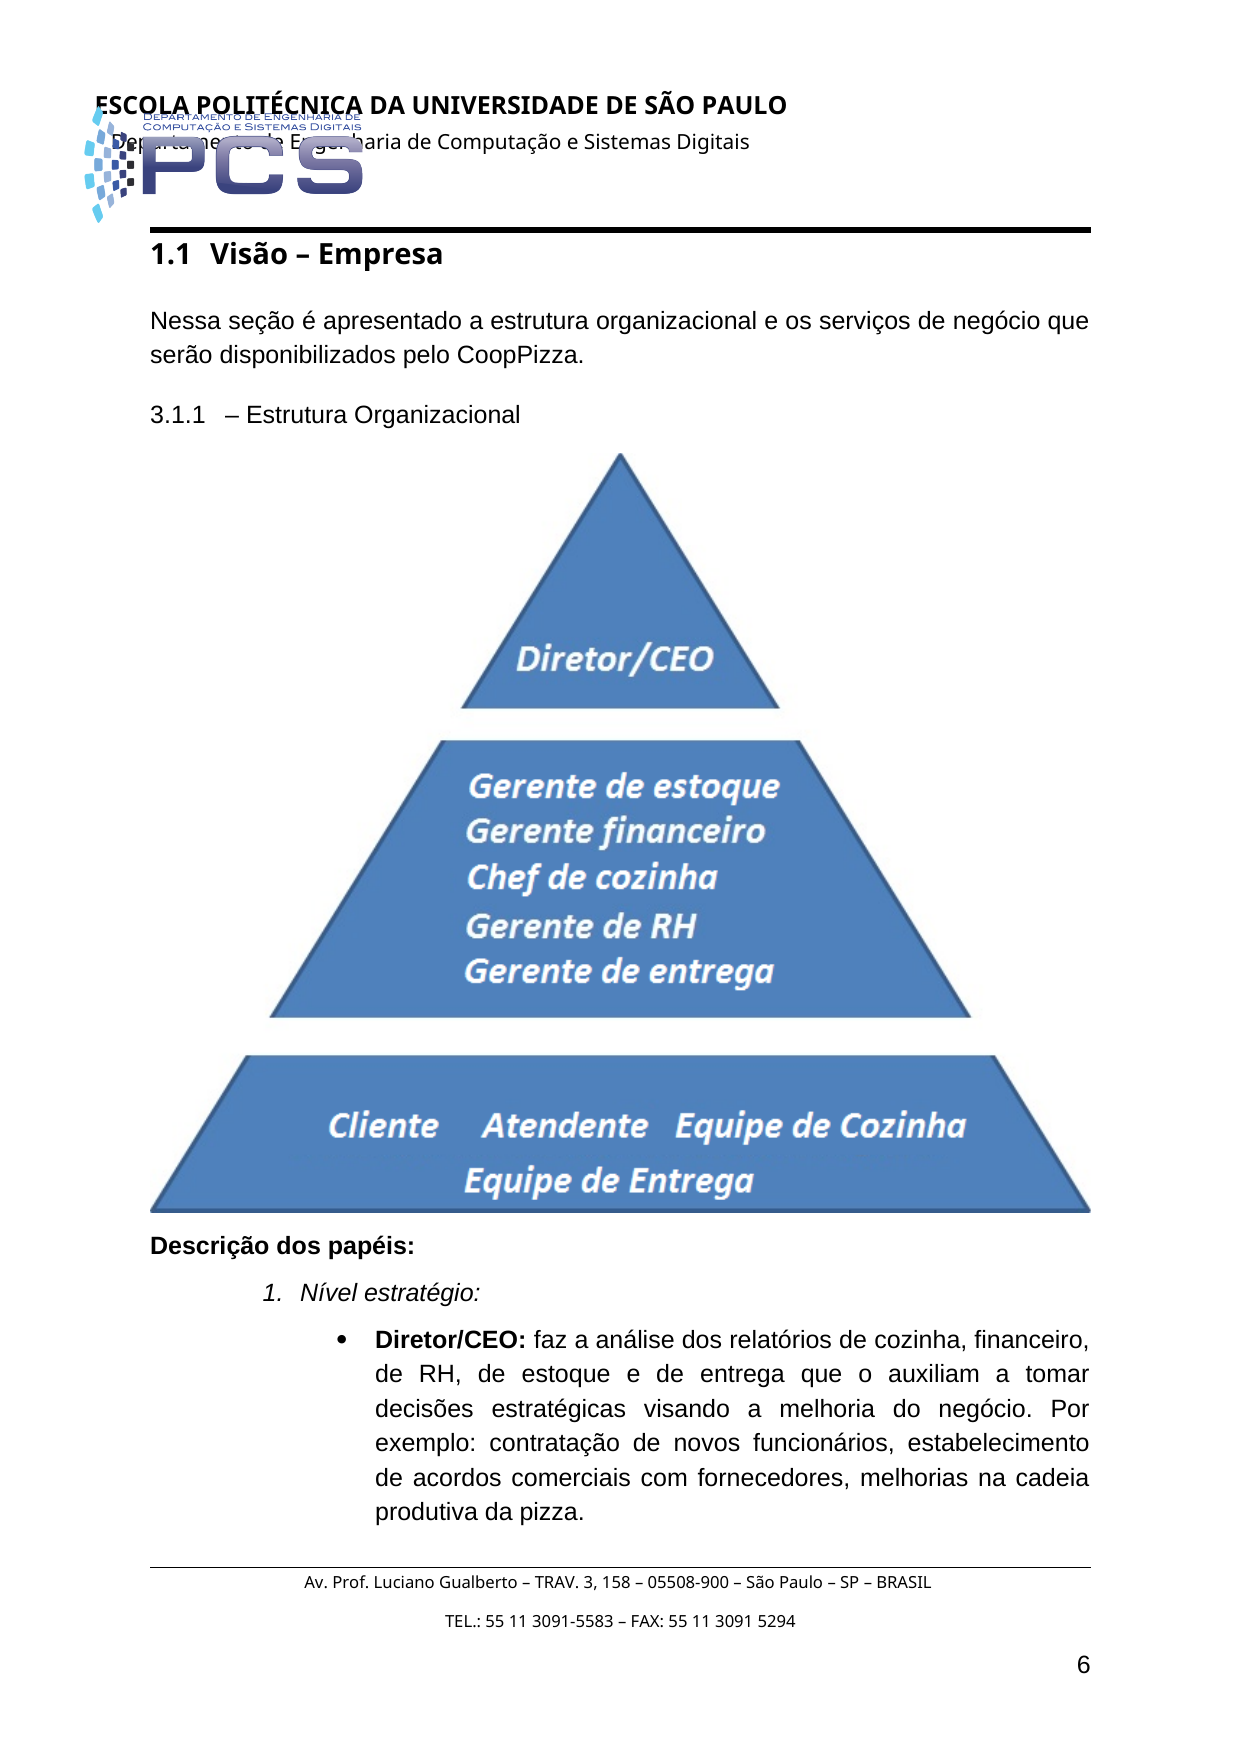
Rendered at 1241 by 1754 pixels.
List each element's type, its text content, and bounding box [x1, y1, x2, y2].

list Diretor/CEO: faz a análise dos relatórios de cozinha, financeiro, de RH, de estoque e de entrega que o auxiliam a tomar decisões estratégicas visando a melhoria do negócio. Por exemplo: contratação de novos funcionários, estabelecimento de acordos comerciais com fornecedores, melhorias na cadeia produtiva da pizza. [337, 1325, 1091, 1526]
subtitle 3.1.1 – Estrutura Organizacional [150, 400, 1091, 429]
list Nível estratégio: [262, 1278, 1091, 1307]
text Nessa seção é apresentado a estrutura organizacional e os serviços de negócio que serão disponibilizados pelo CoopPizza. [150, 306, 1091, 369]
text Descrição dos papéis: [150, 1231, 1091, 1259]
subtitle Visão – Empresa [150, 233, 1091, 273]
